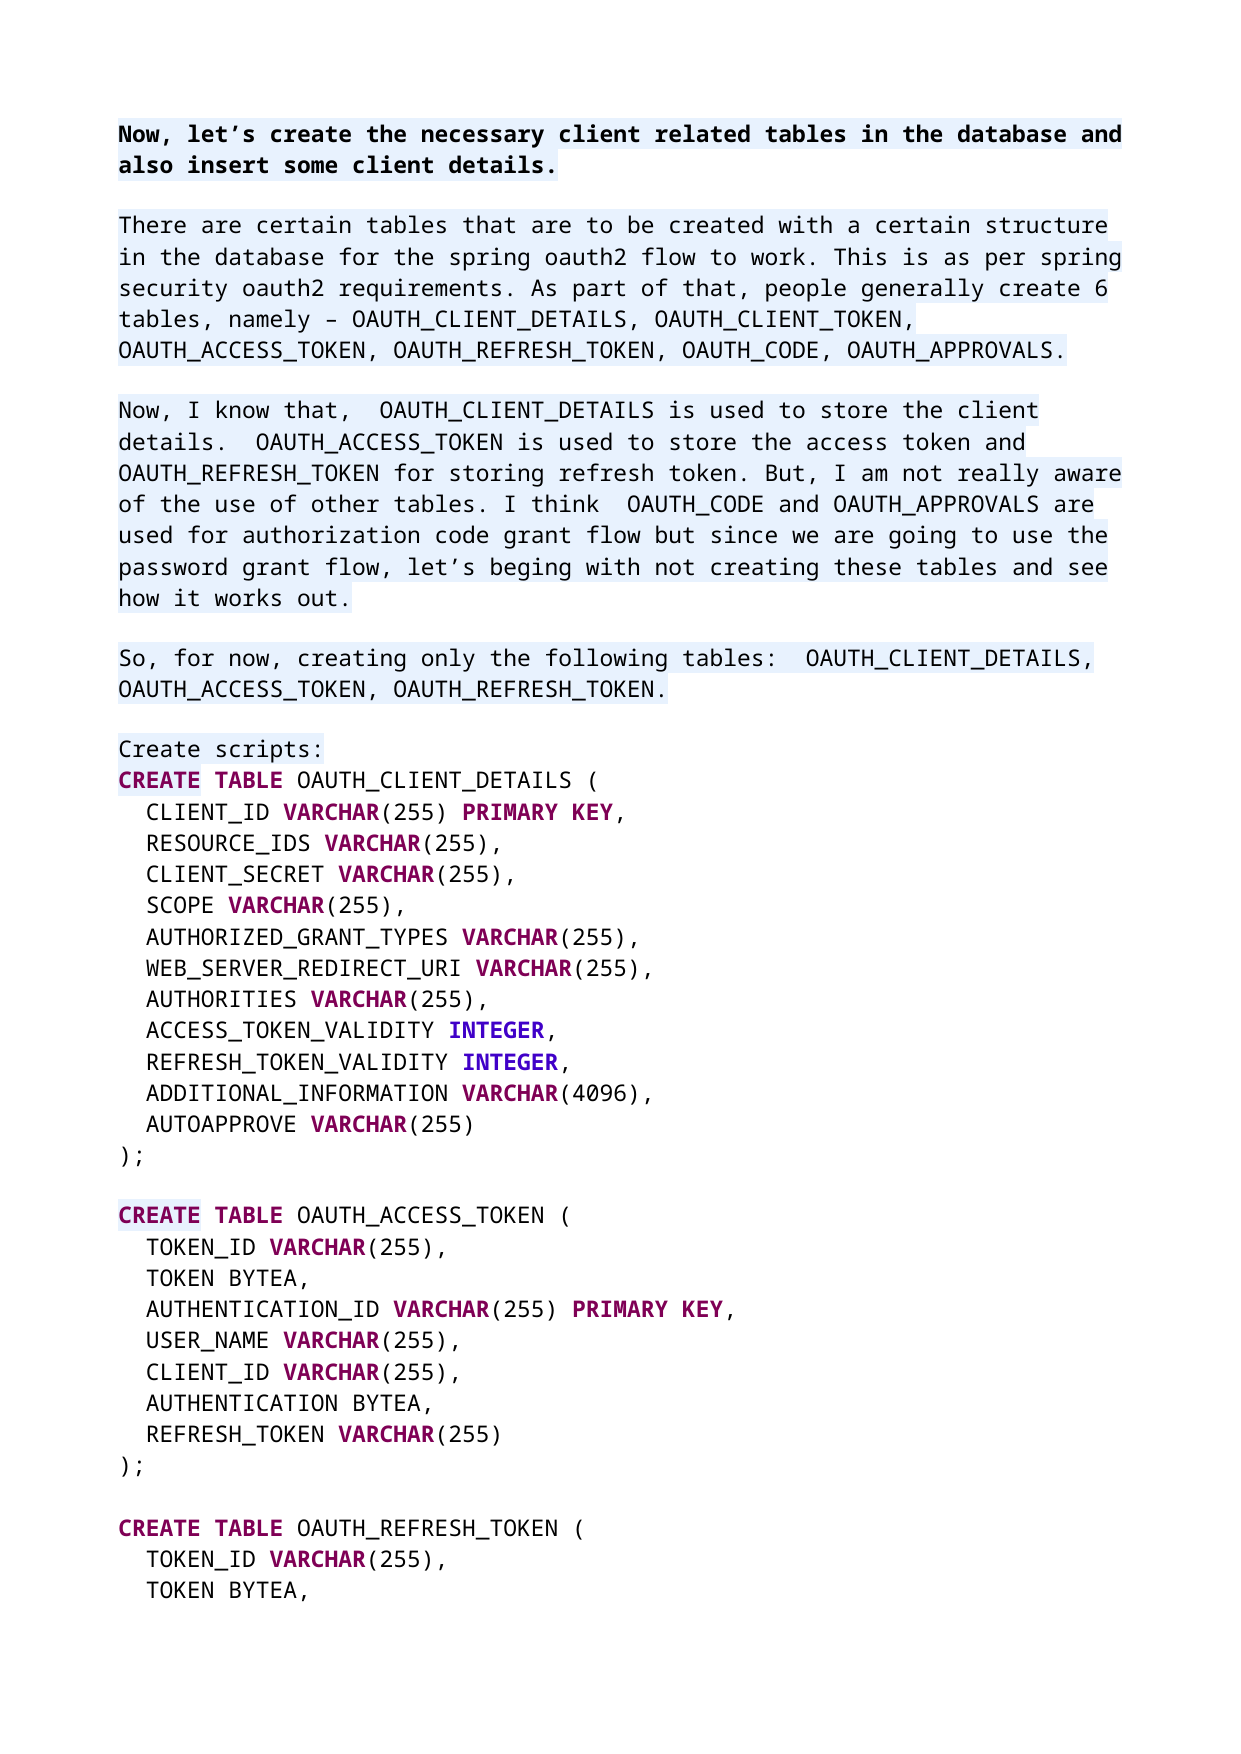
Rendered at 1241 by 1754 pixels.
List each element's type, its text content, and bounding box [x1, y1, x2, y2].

text WEB_SERVER_REDIRECT_URI VARCHAR(255), [118, 952, 1122, 983]
text AUTHORITIES VARCHAR(255), [118, 983, 1122, 1014]
text CLIENT_ID VARCHAR(255), [118, 1356, 1122, 1387]
text AUTHENTICATION_ID VARCHAR(255) PRIMARY KEY, [118, 1293, 1122, 1324]
text TOKEN BYTEA, [118, 1262, 1122, 1293]
text AUTHORIZED_GRANT_TYPES VARCHAR(255), [118, 921, 1122, 952]
text TOKEN_ID VARCHAR(255), [118, 1231, 1122, 1262]
text CLIENT_ID VARCHAR(255) PRIMARY KEY, [118, 796, 1122, 827]
text REFRESH_TOKEN VARCHAR(255) [118, 1418, 1122, 1449]
text REFRESH_TOKEN_VALIDITY INTEGER, [118, 1046, 1122, 1077]
text TOKEN_ID VARCHAR(255), [118, 1543, 1122, 1574]
text CREATE TABLE OAUTH_REFRESH_TOKEN ( [118, 1512, 1122, 1543]
text CLIENT_SECRET VARCHAR(255), [118, 858, 1122, 889]
text ACCESS_TOKEN_VALIDITY INTEGER, [118, 1014, 1122, 1046]
text ); [118, 1139, 1122, 1171]
text CREATE TABLE OAUTH_CLIENT_DETAILS ( [118, 764, 1122, 796]
text AUTHENTICATION BYTEA, [118, 1387, 1122, 1418]
text RESOURCE_IDS VARCHAR(255), [118, 827, 1122, 858]
text ADDITIONAL_INFORMATION VARCHAR(4096), [118, 1077, 1122, 1108]
text SCOPE VARCHAR(255), [118, 889, 1122, 921]
text AUTOAPPROVE VARCHAR(255) [118, 1108, 1122, 1139]
text USER_NAME VARCHAR(255), [118, 1324, 1122, 1356]
text Create scripts: [118, 733, 1122, 764]
text CREATE TABLE OAUTH_ACCESS_TOKEN ( [118, 1199, 1122, 1231]
text There are certain tables that are to be created with a certain structure in the database for the spring oauth2 flow to work. This is as per spring security oauth2 requirements. As part of that, people generally create 6 tables, namely – OAUTH_CLIENT_DETAILS, OAUTH_CLIENT_TOKEN, OAUTH_ACCESS_TOKEN, OAUTH_REFRESH_TOKEN, OAUTH_CODE, OAUTH_APPROVALS. [118, 209, 1122, 366]
text Now, I know that, OAUTH_CLIENT_DETAILS is used to store the client details. OAUTH_ACCESS_TOKEN is used to store the access token and OAUTH_REFRESH_TOKEN for storing refresh token. But, I am not really aware of the use of other tables. I think OAUTH_CODE and OAUTH_APPROVALS are used for authorization code grant flow but since we are going to use the password grant flow, let’s beging with not creating these tables and see how it works out. [118, 394, 1122, 613]
text ); [118, 1449, 1122, 1481]
text Now, let’s create the necessary client related tables in the database and also insert some client details. [118, 118, 1122, 181]
text So, for now, creating only the following tables: OAUTH_CLIENT_DETAILS, OAUTH_ACCESS_TOKEN, OAUTH_REFRESH_TOKEN. [118, 642, 1122, 704]
text TOKEN BYTEA, [118, 1574, 1122, 1606]
